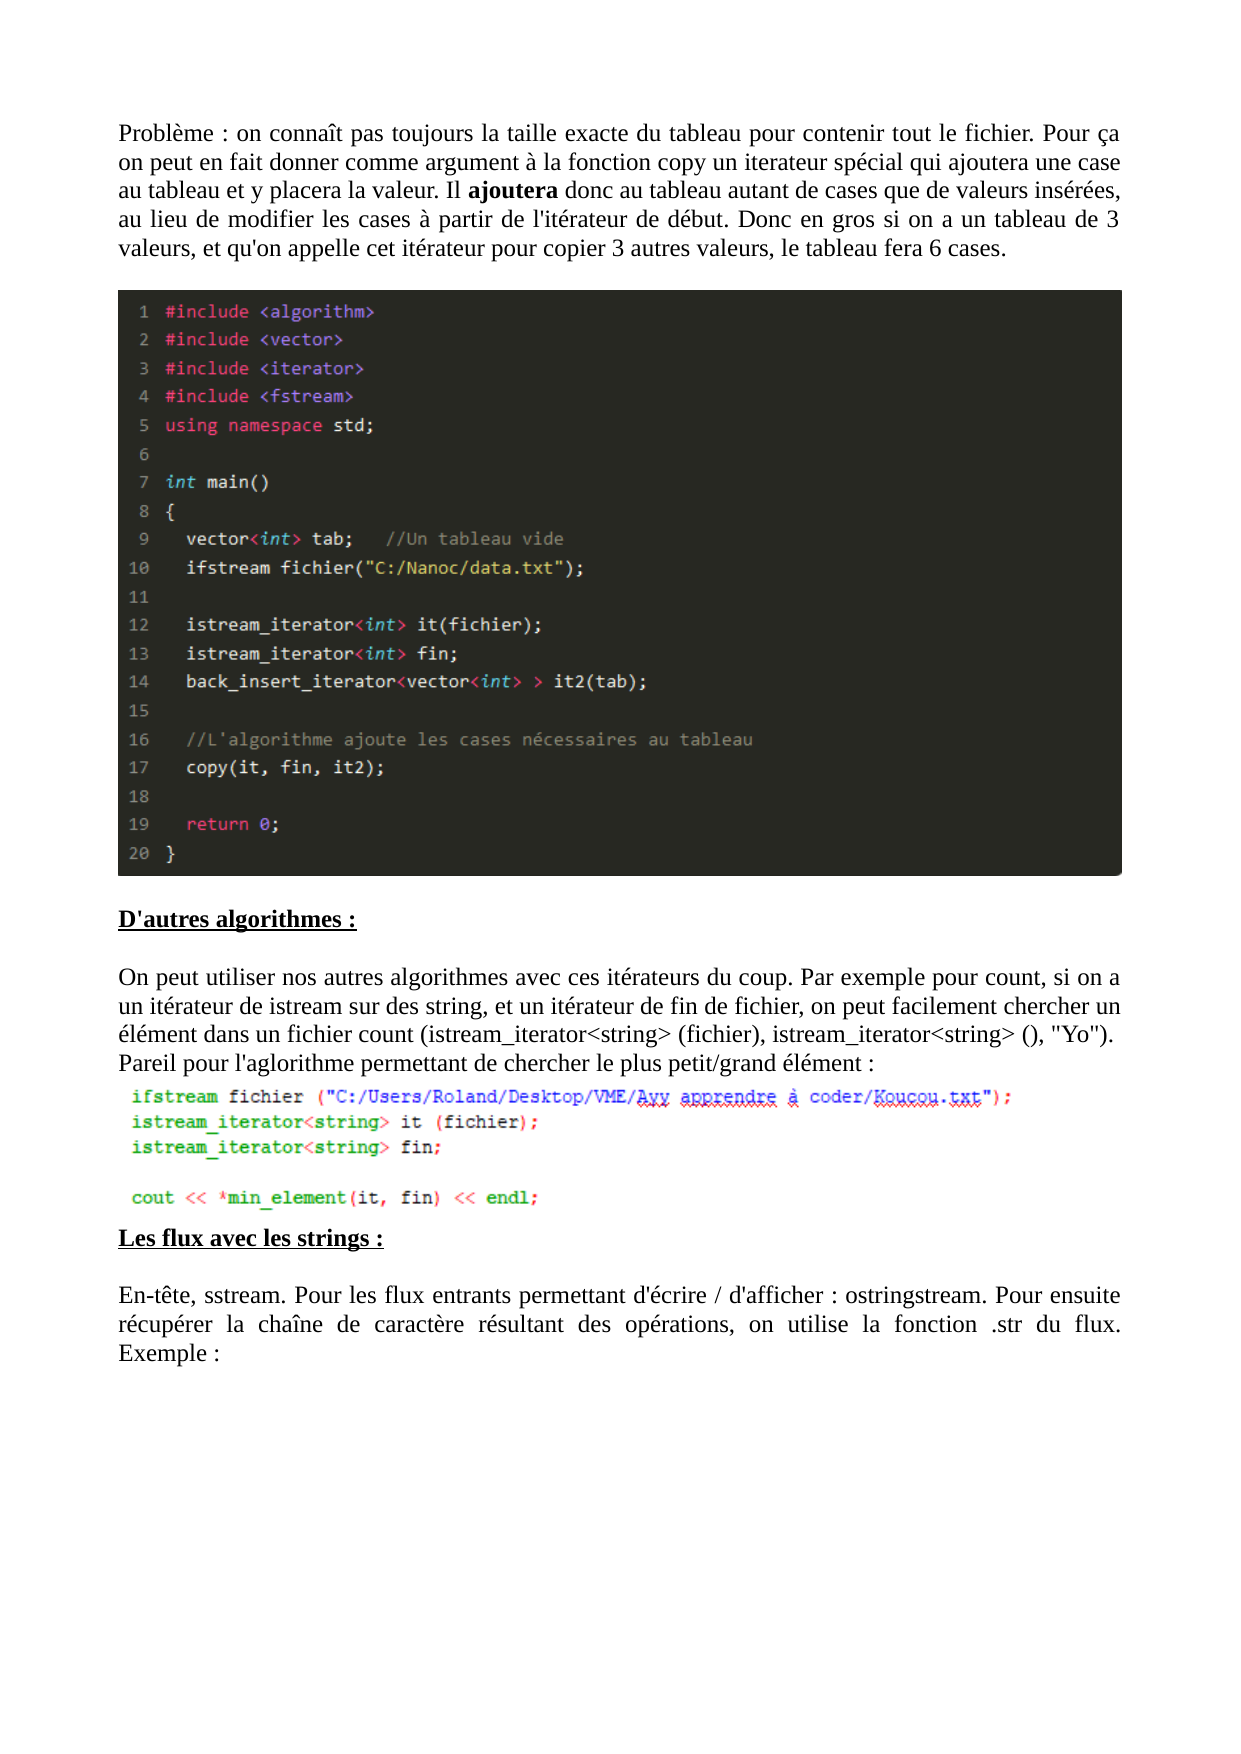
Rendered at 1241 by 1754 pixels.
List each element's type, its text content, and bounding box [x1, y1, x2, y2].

text En-tête, sstream. Pour les flux entrants permettant d'écrire / d'afficher : ostringstream. Pour ensuite récupérer la chaîne de caractère résultant des opérations, on utilise la fonction .str du flux. Exemple : [118, 1280, 1122, 1367]
text On peut utiliser nos autres algorithmes avec ces itérateurs du coup. Par exemple pour count, si on a un itérateur de istream sur des string, et un itérateur de fin de fichier, on peut facilement chercher un élément dans un fichier count (istream_iterator<string> (fichier), istream_iterator<string> (), "Yo"). [118, 962, 1122, 1048]
text Pareil pour l'aglorithme permettant de chercher le plus petit/grand élément : [118, 1048, 1122, 1077]
text D'autres algorithmes : [118, 904, 1122, 933]
text Problème : on connaît pas toujours la taille exacte du tableau pour contenir tout le fichier. Pour ça on peut en fait donner comme argument à la fonction copy un iterateur spécial qui ajoutera une case au tableau et y placera la valeur. Il ajoutera donc au tableau autant de cases que de valeurs insérées, au lieu de modifier les cases à partir de l'itérateur de début. Donc en gros si on a un tableau de 3 valeurs, et qu'on appelle cet itérateur pour copier 3 autres valeurs, le tableau fera 6 cases. [118, 118, 1122, 262]
text Les flux avec les strings : [118, 1223, 1122, 1252]
